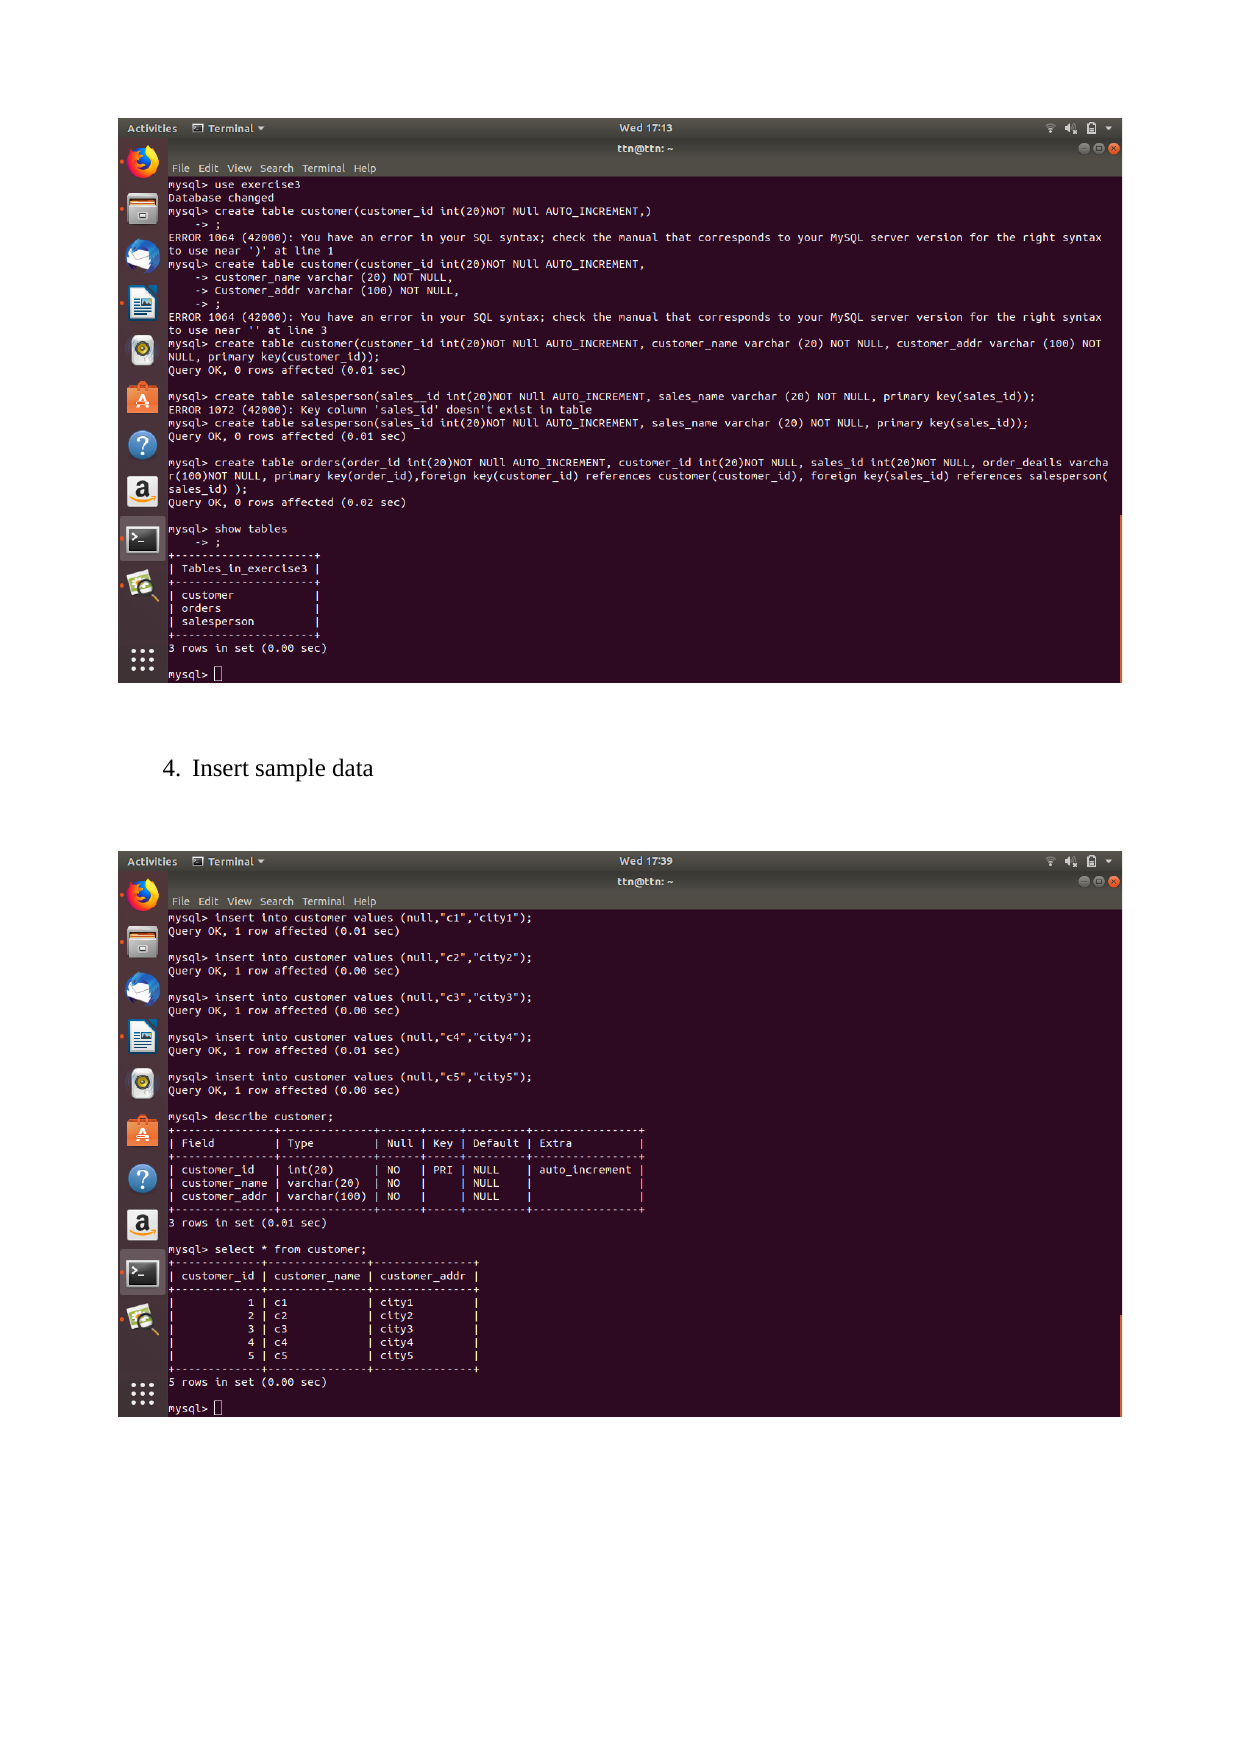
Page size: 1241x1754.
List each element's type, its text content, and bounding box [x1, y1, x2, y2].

list Insert sample data [162, 753, 1122, 782]
picture [118, 851, 1123, 1417]
picture [118, 118, 1123, 683]
